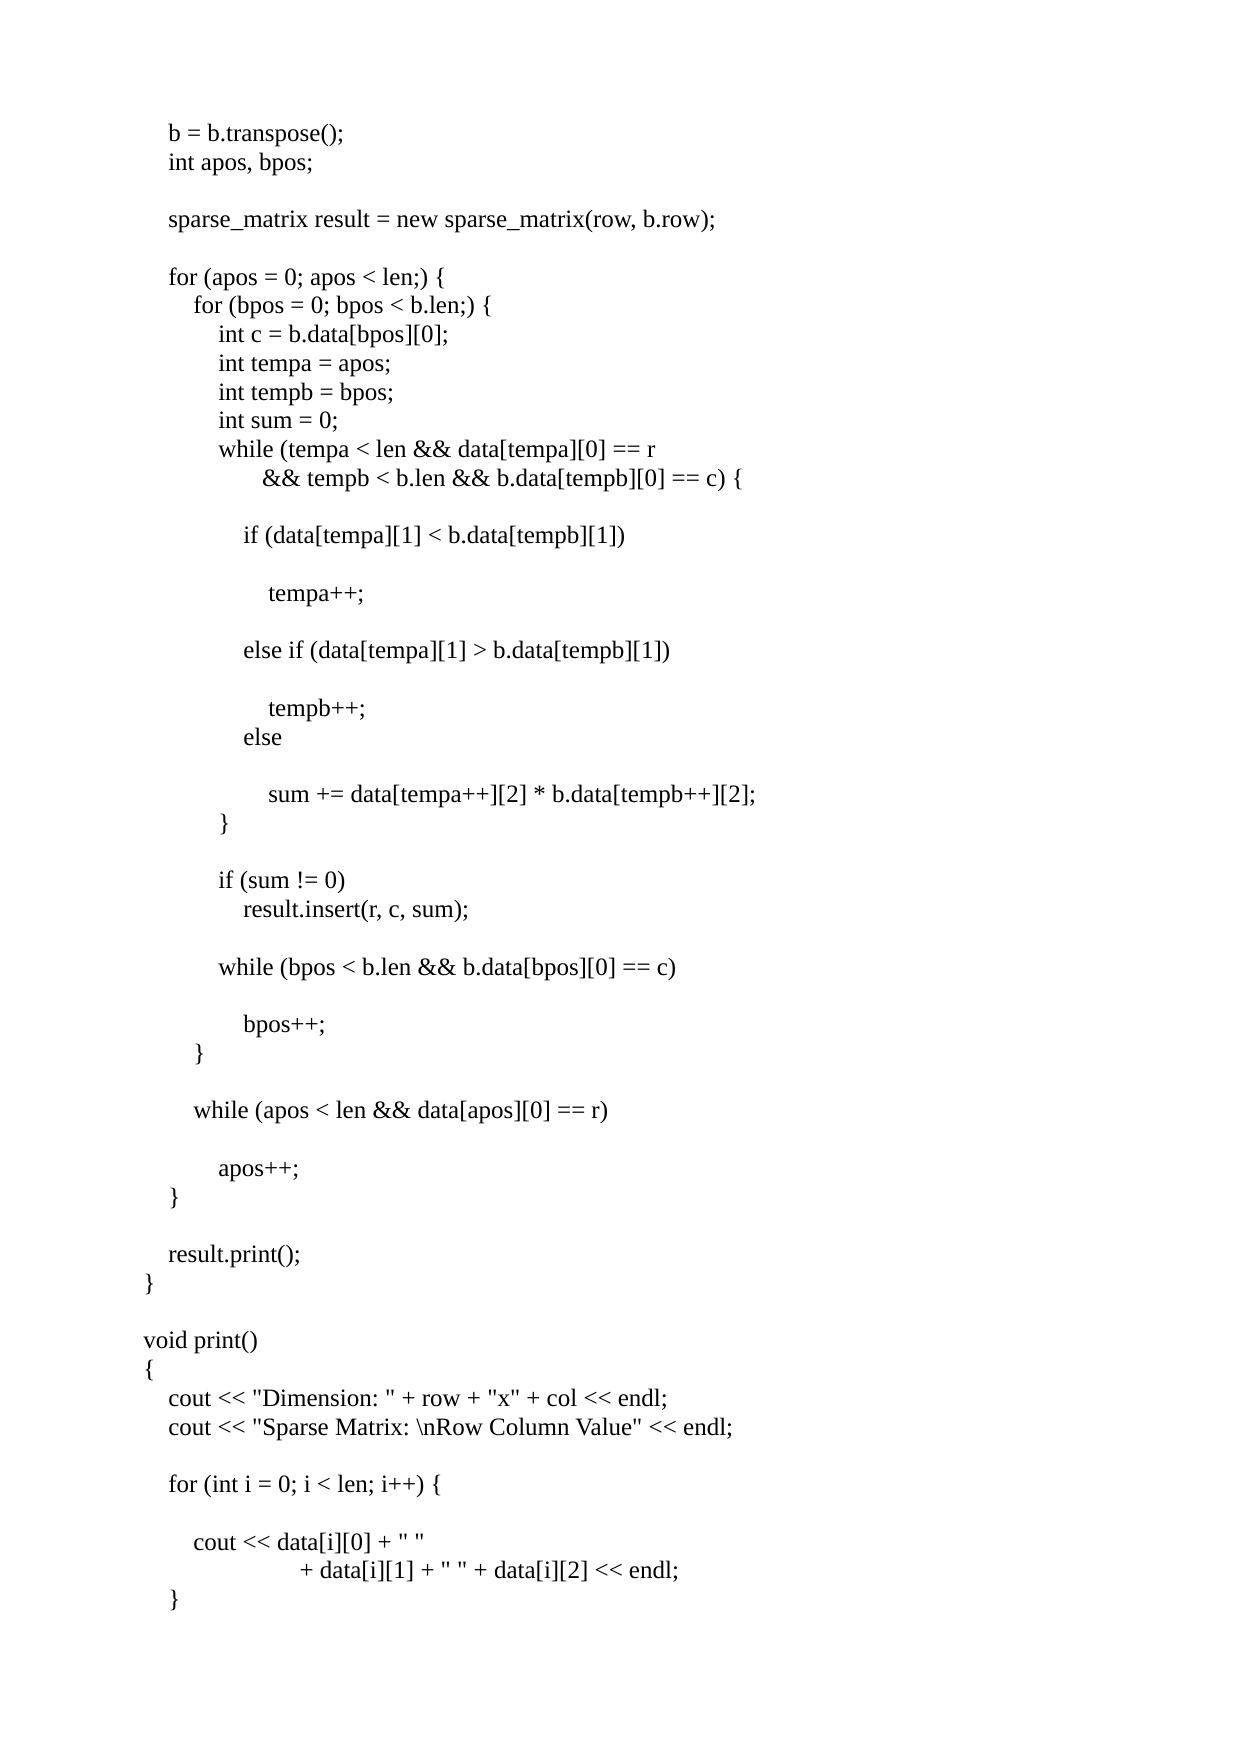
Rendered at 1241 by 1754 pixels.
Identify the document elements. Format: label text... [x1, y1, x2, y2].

text for (int i = 0; i < len; i++) { [118, 1469, 1122, 1498]
text while (bpos < b.len && b.data[bpos][0] == c) [118, 952, 1122, 981]
text if (sum != 0) [118, 866, 1122, 894]
text sparse_matrix result = new sparse_matrix(row, b.row); [118, 204, 1122, 233]
text tempb++; [118, 693, 1122, 722]
text } [118, 1038, 1122, 1067]
text while (tempa < len && data[tempa][0] == r [118, 434, 1122, 463]
text && tempb < b.len && b.data[tempb][0] == c) { [118, 463, 1122, 492]
text } [118, 808, 1122, 837]
text } [118, 1268, 1122, 1297]
text bpos++; [118, 1009, 1122, 1038]
text void print() [118, 1326, 1122, 1354]
text apos++; [118, 1153, 1122, 1182]
text int c = b.data[bpos][0]; [118, 319, 1122, 348]
text int tempa = apos; [118, 348, 1122, 377]
text tempa++; [118, 578, 1122, 607]
text else if (data[tempa][1] > b.data[tempb][1]) [118, 636, 1122, 664]
text result.print(); [118, 1239, 1122, 1268]
text sum += data[tempa++][2] * b.data[tempb++][2]; [118, 779, 1122, 808]
text cout << "Dimension: " + row + "x" + col << endl; [118, 1383, 1122, 1412]
text else [118, 722, 1122, 751]
text while (apos < len && data[apos][0] == r) [118, 1096, 1122, 1124]
text for (bpos = 0; bpos < b.len;) { [118, 291, 1122, 319]
text } [118, 1182, 1122, 1211]
text int apos, bpos; [118, 147, 1122, 176]
text for (apos = 0; apos < len;) { [118, 262, 1122, 291]
text } [118, 1584, 1122, 1613]
text + data[i][1] + " " + data[i][2] << endl; [118, 1556, 1122, 1584]
text int sum = 0; [118, 406, 1122, 434]
text if (data[tempa][1] < b.data[tempb][1]) [118, 521, 1122, 549]
text { [118, 1354, 1122, 1383]
text b = b.transpose(); [118, 118, 1122, 147]
text cout << "Sparse Matrix: \nRow Column Value" << endl; [118, 1412, 1122, 1441]
text cout << data[i][0] + " " [118, 1527, 1122, 1556]
text result.insert(r, c, sum); [118, 894, 1122, 923]
text int tempb = bpos; [118, 377, 1122, 406]
